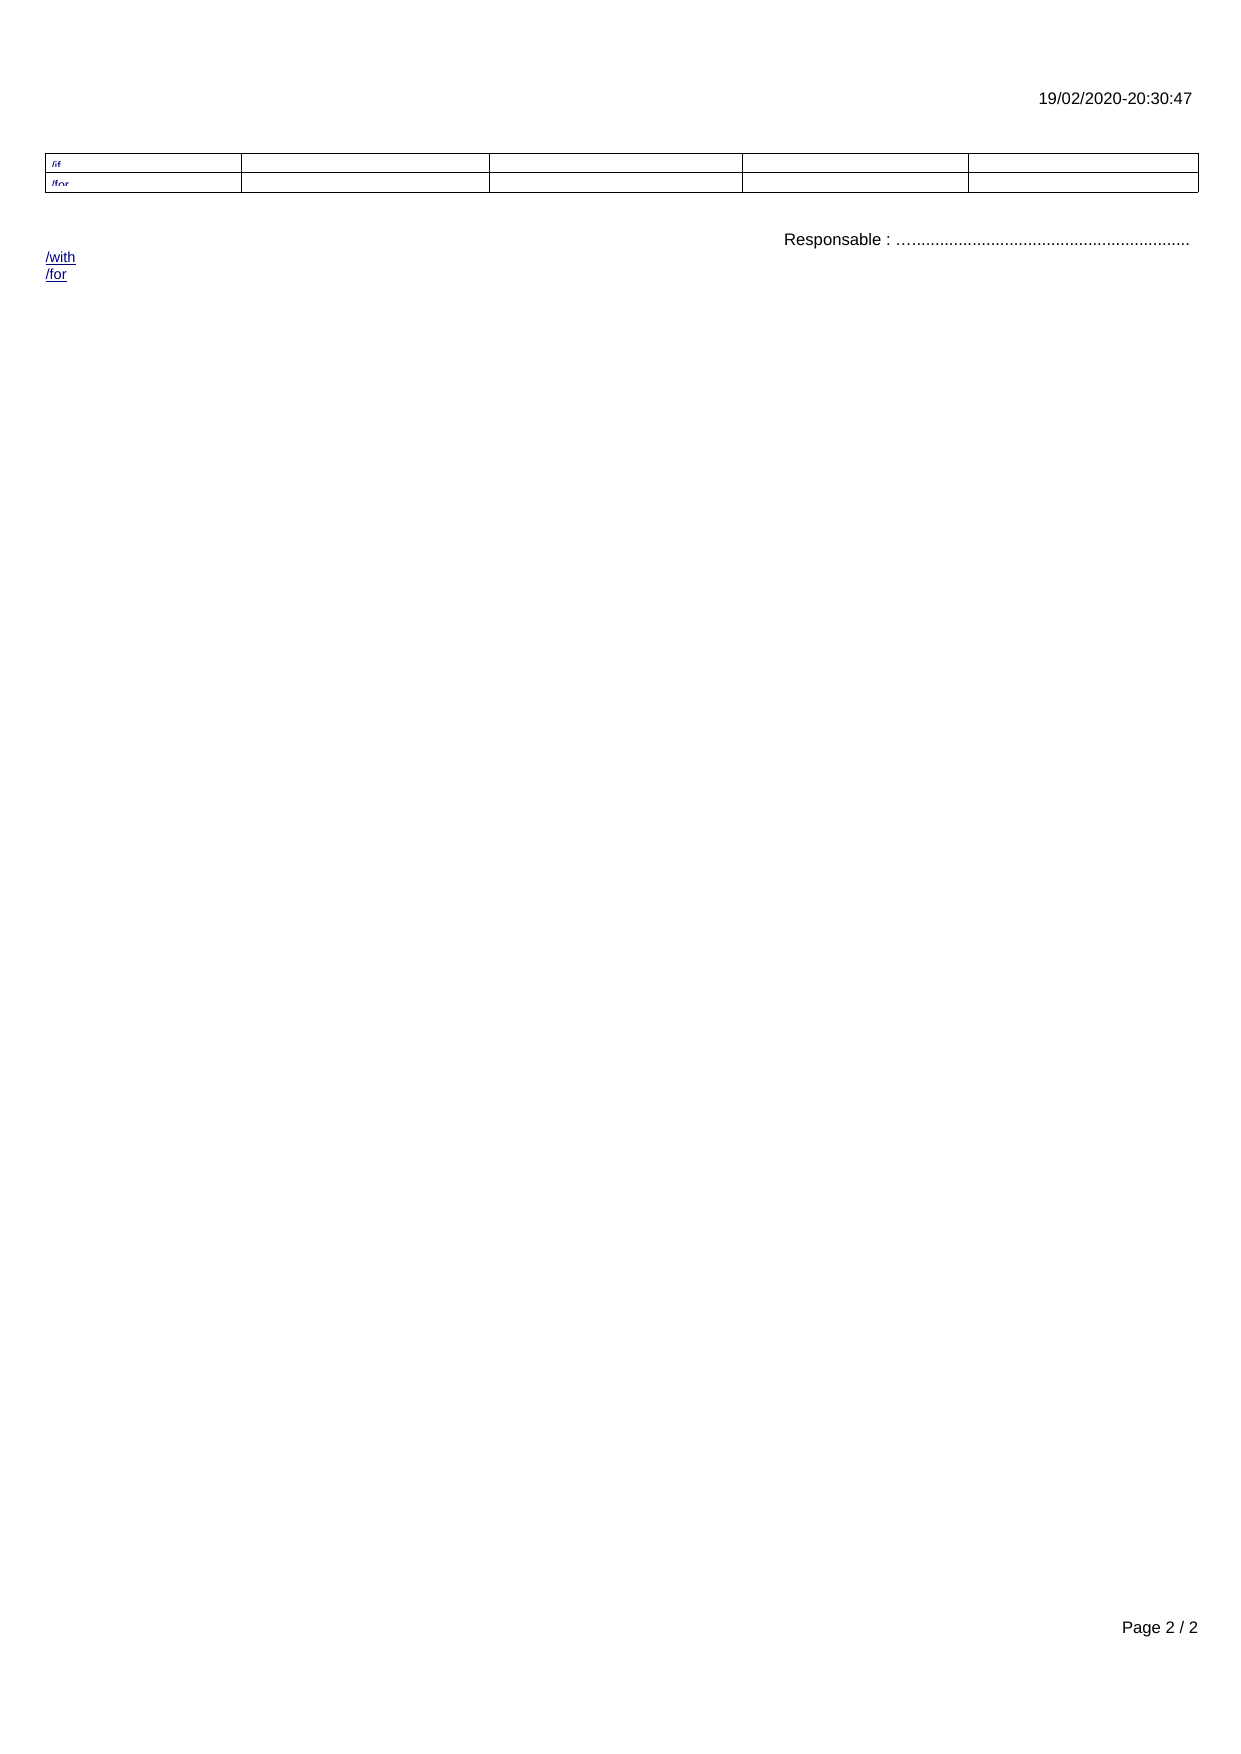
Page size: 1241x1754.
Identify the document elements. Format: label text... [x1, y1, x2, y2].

table_cell [743, 154, 968, 172]
table_cell [242, 154, 489, 172]
table_cell /for [46, 173, 241, 192]
text /for [45, 266, 1198, 283]
text Responsable : …............................................................ [45, 230, 1198, 249]
table_cell [743, 173, 968, 192]
table_cell /if [46, 154, 241, 172]
table_cell [969, 173, 1198, 192]
table_cell [242, 173, 489, 192]
table_cell [490, 173, 742, 192]
table_cell [490, 154, 742, 172]
table_cell [969, 154, 1198, 172]
text /with [45, 249, 1198, 266]
